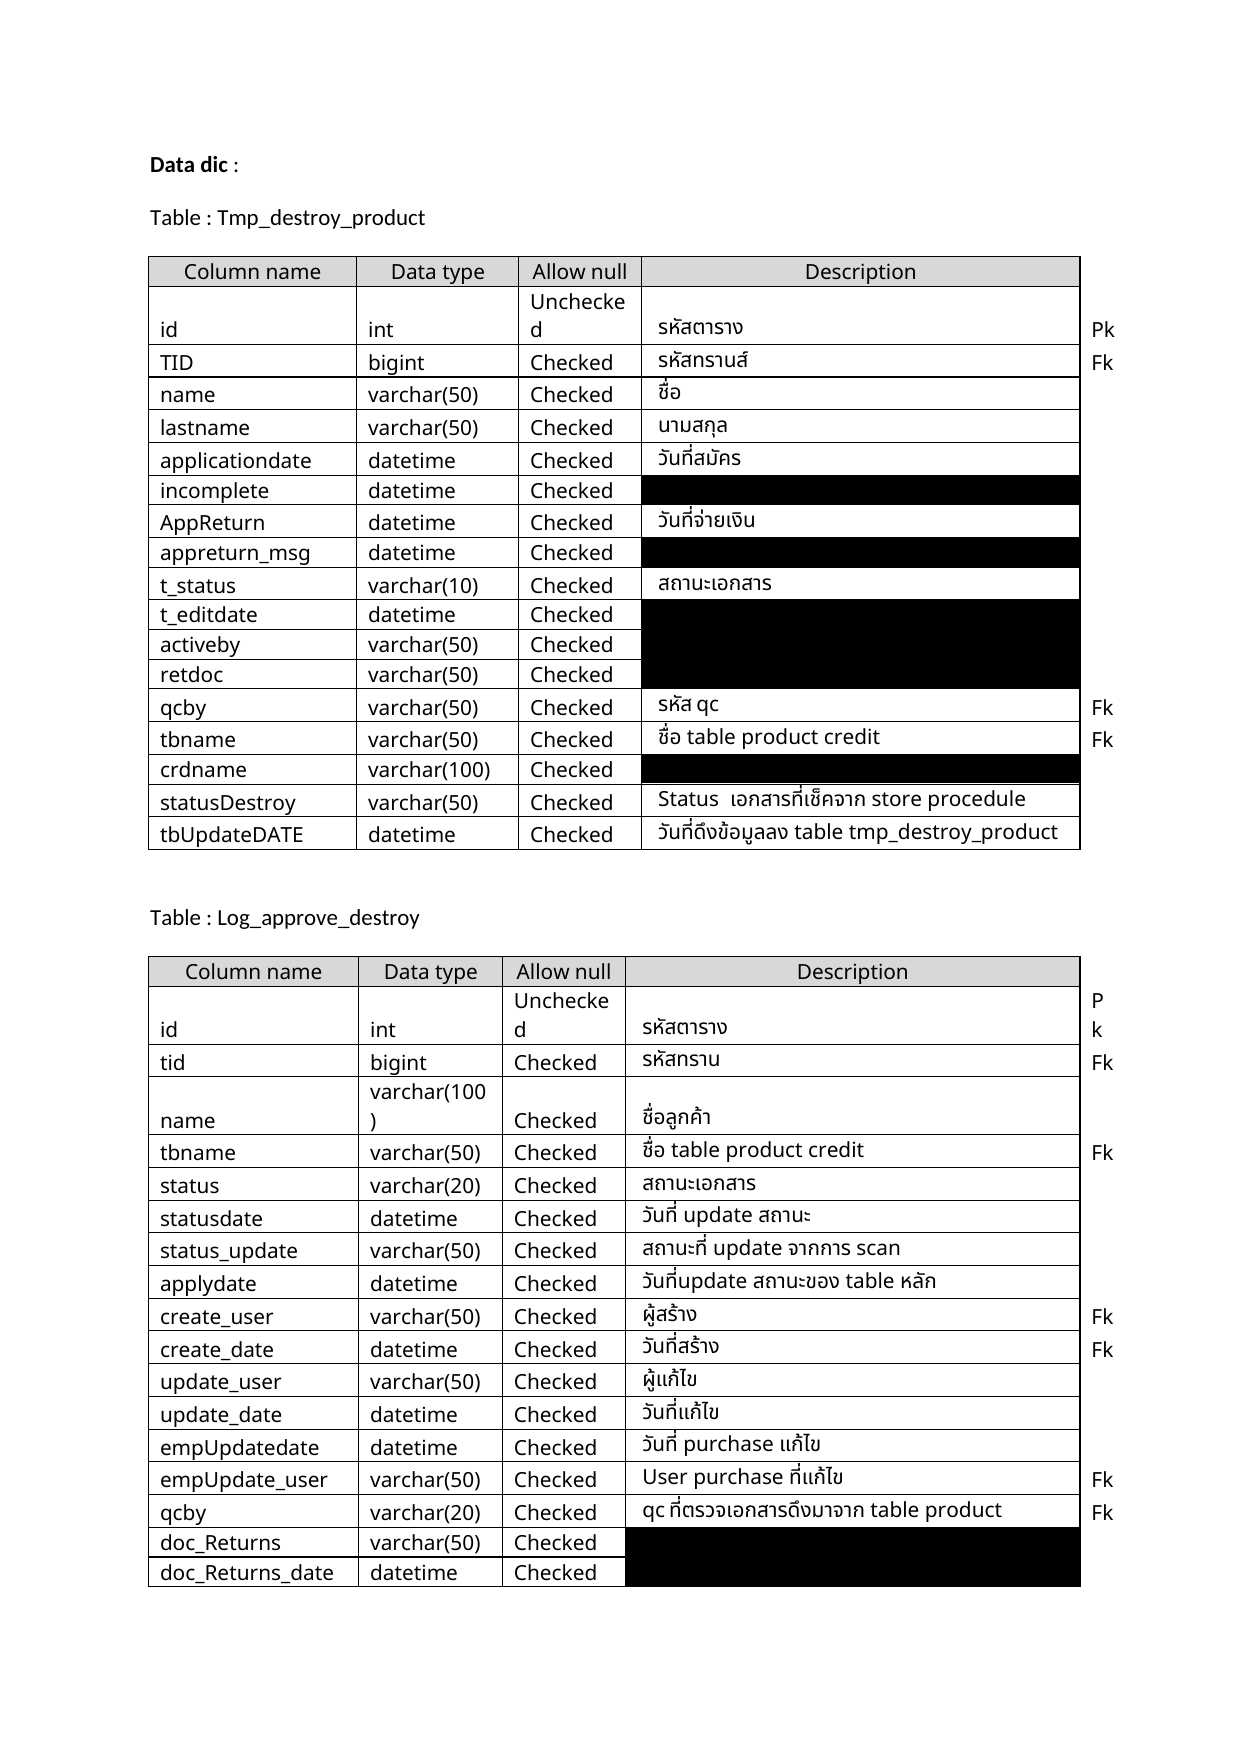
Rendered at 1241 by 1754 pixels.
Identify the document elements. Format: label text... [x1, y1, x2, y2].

table_cell Checked [519, 660, 641, 688]
table_cell Pk [1081, 986, 1125, 1043]
table_cell [626, 1558, 1079, 1586]
table_cell Checked [503, 1462, 625, 1494]
table_cell varchar(50) [357, 378, 518, 409]
table_cell วันที่ purchase แก้ไข [626, 1430, 1079, 1461]
table_cell [1081, 1200, 1125, 1232]
table_cell ผู้แก้ไข [626, 1364, 1079, 1396]
table_cell วันที่ดึงข้อมูลลง table tmp_destroy_product [642, 817, 1079, 849]
table_cell appreturn_msg [149, 538, 356, 567]
table_cell update_user [149, 1364, 358, 1396]
table_cell AppReturn [149, 505, 356, 537]
table_cell Checked [519, 476, 641, 504]
table_cell varchar(100) [357, 755, 518, 783]
table_cell [1081, 504, 1178, 537]
table_cell [1081, 754, 1178, 783]
table_cell [1081, 475, 1178, 504]
table_cell datetime [357, 817, 518, 849]
table_cell Checked [503, 1558, 625, 1586]
table_cell qcby [149, 689, 356, 721]
table_cell Fk [1081, 1134, 1125, 1167]
table_cell varchar(50) [359, 1233, 502, 1265]
table_cell [1081, 816, 1178, 849]
table_cell Checked [503, 1430, 625, 1461]
table_cell Checked [503, 1495, 625, 1527]
table_header Data type [359, 957, 502, 986]
table_cell applicationdate [149, 443, 356, 474]
table_cell Checked [519, 378, 641, 409]
table_cell Unchecked [519, 287, 641, 344]
table_cell tbname [149, 1135, 358, 1167]
table_cell id [149, 287, 356, 344]
table_cell Fk [1081, 1044, 1125, 1076]
table_cell [1081, 1363, 1125, 1396]
table_cell doc_Returns [149, 1528, 358, 1556]
table_cell activeby [149, 630, 356, 659]
table_cell varchar(50) [357, 410, 518, 442]
table_cell Pk [1081, 286, 1178, 344]
table_cell Checked [519, 443, 641, 474]
table_cell varchar(50) [359, 1299, 502, 1330]
table_cell varchar(50) [359, 1135, 502, 1167]
table_cell datetime [357, 538, 518, 567]
table_cell Checked [503, 1397, 625, 1428]
table_cell qcที่ตรวจเอกสารดึงมาจาก table product [626, 1495, 1079, 1527]
table_cell รหัสตาราง [626, 987, 1079, 1043]
table_cell varchar(50) [357, 630, 518, 659]
table_cell [1081, 409, 1178, 442]
table_cell [1081, 784, 1178, 816]
table_cell tid [149, 1045, 358, 1076]
table_cell [642, 755, 652, 783]
table_cell [1081, 1429, 1125, 1461]
table_cell วันที่สร้าง [626, 1331, 1079, 1363]
table_cell รหัสตาราง [642, 287, 1079, 344]
table_cell Checked [503, 1135, 625, 1167]
table_cell t_editdate [149, 600, 356, 629]
table_cell datetime [359, 1558, 502, 1586]
table_cell empUpdatedate [149, 1430, 358, 1461]
table_header Allow null [503, 957, 625, 986]
table_cell datetime [359, 1397, 502, 1428]
table_cell รหัสทราน [626, 1045, 1079, 1076]
table_cell รหัสทรานส์ [642, 345, 1079, 376]
table_cell varchar(50) [357, 785, 518, 816]
table_cell [626, 1528, 1079, 1556]
table_cell ชื่อ table product credit [626, 1135, 1079, 1167]
table_cell [1081, 442, 1178, 474]
table_cell Checked [519, 722, 641, 754]
table_cell สถานะที่ update จากการ scan [626, 1233, 1079, 1265]
table_cell ชื่อ [642, 378, 1079, 409]
table_cell [642, 476, 1079, 504]
table_cell Checked [503, 1045, 625, 1076]
table_cell [642, 600, 1079, 629]
table_cell varchar(50) [357, 660, 518, 688]
table_cell [1081, 599, 1178, 629]
table_cell [642, 538, 1079, 567]
table_cell [1081, 1527, 1125, 1556]
table_cell [1081, 567, 1178, 599]
table_cell สถานะเอกสาร [642, 568, 1079, 599]
table_cell Fk [1081, 344, 1178, 376]
table_cell [642, 630, 1079, 659]
table_cell Checked [519, 689, 641, 721]
table_cell tbname [149, 722, 356, 754]
table_cell ผู้สร้าง [626, 1299, 1079, 1330]
table_cell Checked [519, 630, 641, 659]
table_cell datetime [357, 476, 518, 504]
table_header [1081, 956, 1125, 986]
table_cell วันที่สมัคร [642, 443, 1079, 474]
table_cell retdoc [149, 660, 356, 688]
table_cell datetime [359, 1430, 502, 1461]
table_cell incomplete [149, 476, 356, 504]
table_cell varchar(50) [357, 689, 518, 721]
text Table : Log_approve_destroy [150, 903, 1090, 931]
table_cell [1081, 376, 1178, 409]
table_cell create_user [149, 1299, 358, 1330]
table_cell นามสกุล [642, 410, 1079, 442]
table_header Description [642, 257, 1079, 286]
table_cell Checked [503, 1077, 625, 1134]
table_cell Fk [1081, 688, 1178, 721]
table_cell lastname [149, 410, 356, 442]
table_cell Checked [519, 538, 641, 567]
table_cell varchar(20) [359, 1495, 502, 1527]
table_header Allow null [519, 257, 641, 286]
table_cell Checked [519, 505, 641, 537]
table_cell varchar(50) [359, 1528, 502, 1556]
table_cell [1081, 1556, 1125, 1586]
table_cell datetime [359, 1331, 502, 1363]
text Table : Tmp_destroy_product [150, 203, 1090, 231]
table_cell Checked [503, 1201, 625, 1232]
table_cell User purchase ที่แก้ไข [626, 1462, 1079, 1494]
table_cell statusdate [149, 1201, 358, 1232]
table_cell [1081, 629, 1178, 659]
table_cell status [149, 1168, 358, 1199]
table_cell Checked [519, 785, 641, 816]
table_cell [642, 660, 1079, 688]
table_cell Unchecked [503, 987, 625, 1043]
table_cell datetime [359, 1266, 502, 1298]
table_cell datetime [357, 600, 518, 629]
table_cell Checked [503, 1364, 625, 1396]
table_cell varchar(20) [359, 1168, 502, 1199]
table_cell qcby [149, 1495, 358, 1527]
table_cell [1081, 1265, 1125, 1298]
table_cell วันที่จ่ายเงิน [642, 505, 1079, 537]
table_cell Fk [1081, 1298, 1125, 1330]
table_cell name [149, 1077, 358, 1134]
table_header Column name [149, 257, 356, 286]
table_cell tbUpdateDATE [149, 817, 356, 849]
table_header Column name [149, 957, 358, 986]
table_cell int [357, 287, 518, 344]
table_cell doc_Returns_date [149, 1558, 358, 1586]
table_cell datetime [357, 443, 518, 474]
table_cell Fk [1081, 1494, 1125, 1527]
table_cell id [149, 987, 358, 1043]
table_cell update_date [149, 1397, 358, 1428]
table_cell [1081, 659, 1178, 688]
table_cell bigint [357, 345, 518, 376]
table_cell [1081, 537, 1178, 567]
table_cell Checked [503, 1233, 625, 1265]
table_cell varchar(100) [359, 1077, 502, 1134]
table_cell [1081, 1396, 1125, 1428]
table_cell create_date [149, 1331, 358, 1363]
table_cell ชื่อ table product credit [642, 722, 1079, 754]
table_cell bigint [359, 1045, 502, 1076]
table_cell t_status [149, 568, 356, 599]
table_cell int [359, 987, 502, 1043]
table_cell Checked [519, 755, 641, 783]
table_header Description [626, 957, 1079, 986]
table_cell [1069, 755, 1079, 783]
table_cell วันที่ update สถานะ [626, 1201, 1079, 1232]
table_cell [1081, 1167, 1125, 1199]
table_cell Status เอกสารที่เช็คจาก store procedule [642, 785, 1079, 816]
table_cell Checked [519, 600, 641, 629]
table_cell TID [149, 345, 356, 376]
table_cell Checked [503, 1266, 625, 1298]
table_cell statusDestroy [149, 785, 356, 816]
table_cell ชื่อลูกค้า [626, 1077, 1079, 1134]
text Data dic : [150, 150, 1090, 178]
table_cell name [149, 378, 356, 409]
table_cell varchar(50) [359, 1364, 502, 1396]
table_cell Checked [519, 410, 641, 442]
table_cell Fk [1081, 721, 1178, 754]
table_cell varchar(50) [357, 722, 518, 754]
table_cell Checked [503, 1528, 625, 1556]
table_cell Checked [503, 1168, 625, 1199]
table_header Data type [357, 257, 518, 286]
table_cell crdname [149, 755, 356, 783]
table_cell Checked [519, 817, 641, 849]
table_cell [1081, 1232, 1125, 1265]
table_header [1081, 256, 1178, 286]
table_cell Fk [1081, 1330, 1125, 1363]
table_cell Fk [1081, 1461, 1125, 1494]
table_cell applydate [149, 1266, 358, 1298]
table_cell Checked [503, 1299, 625, 1330]
table_cell สถานะเอกสาร [626, 1168, 1079, 1199]
table_cell datetime [357, 505, 518, 537]
table_cell วันที่update สถานะของ table หลัก [626, 1266, 1079, 1298]
table_cell Checked [519, 345, 641, 376]
table_cell Checked [519, 568, 641, 599]
table_cell [1081, 1076, 1125, 1134]
table_cell empUpdate_user [149, 1462, 358, 1494]
table_cell Checked [503, 1331, 625, 1363]
table_cell varchar(50) [359, 1462, 502, 1494]
table_cell status_update [149, 1233, 358, 1265]
table_cell datetime [359, 1201, 502, 1232]
table_cell varchar(10) [357, 568, 518, 599]
table_cell วันที่แก้ไข [626, 1397, 1079, 1428]
table_cell รหัสqc [642, 689, 1079, 721]
